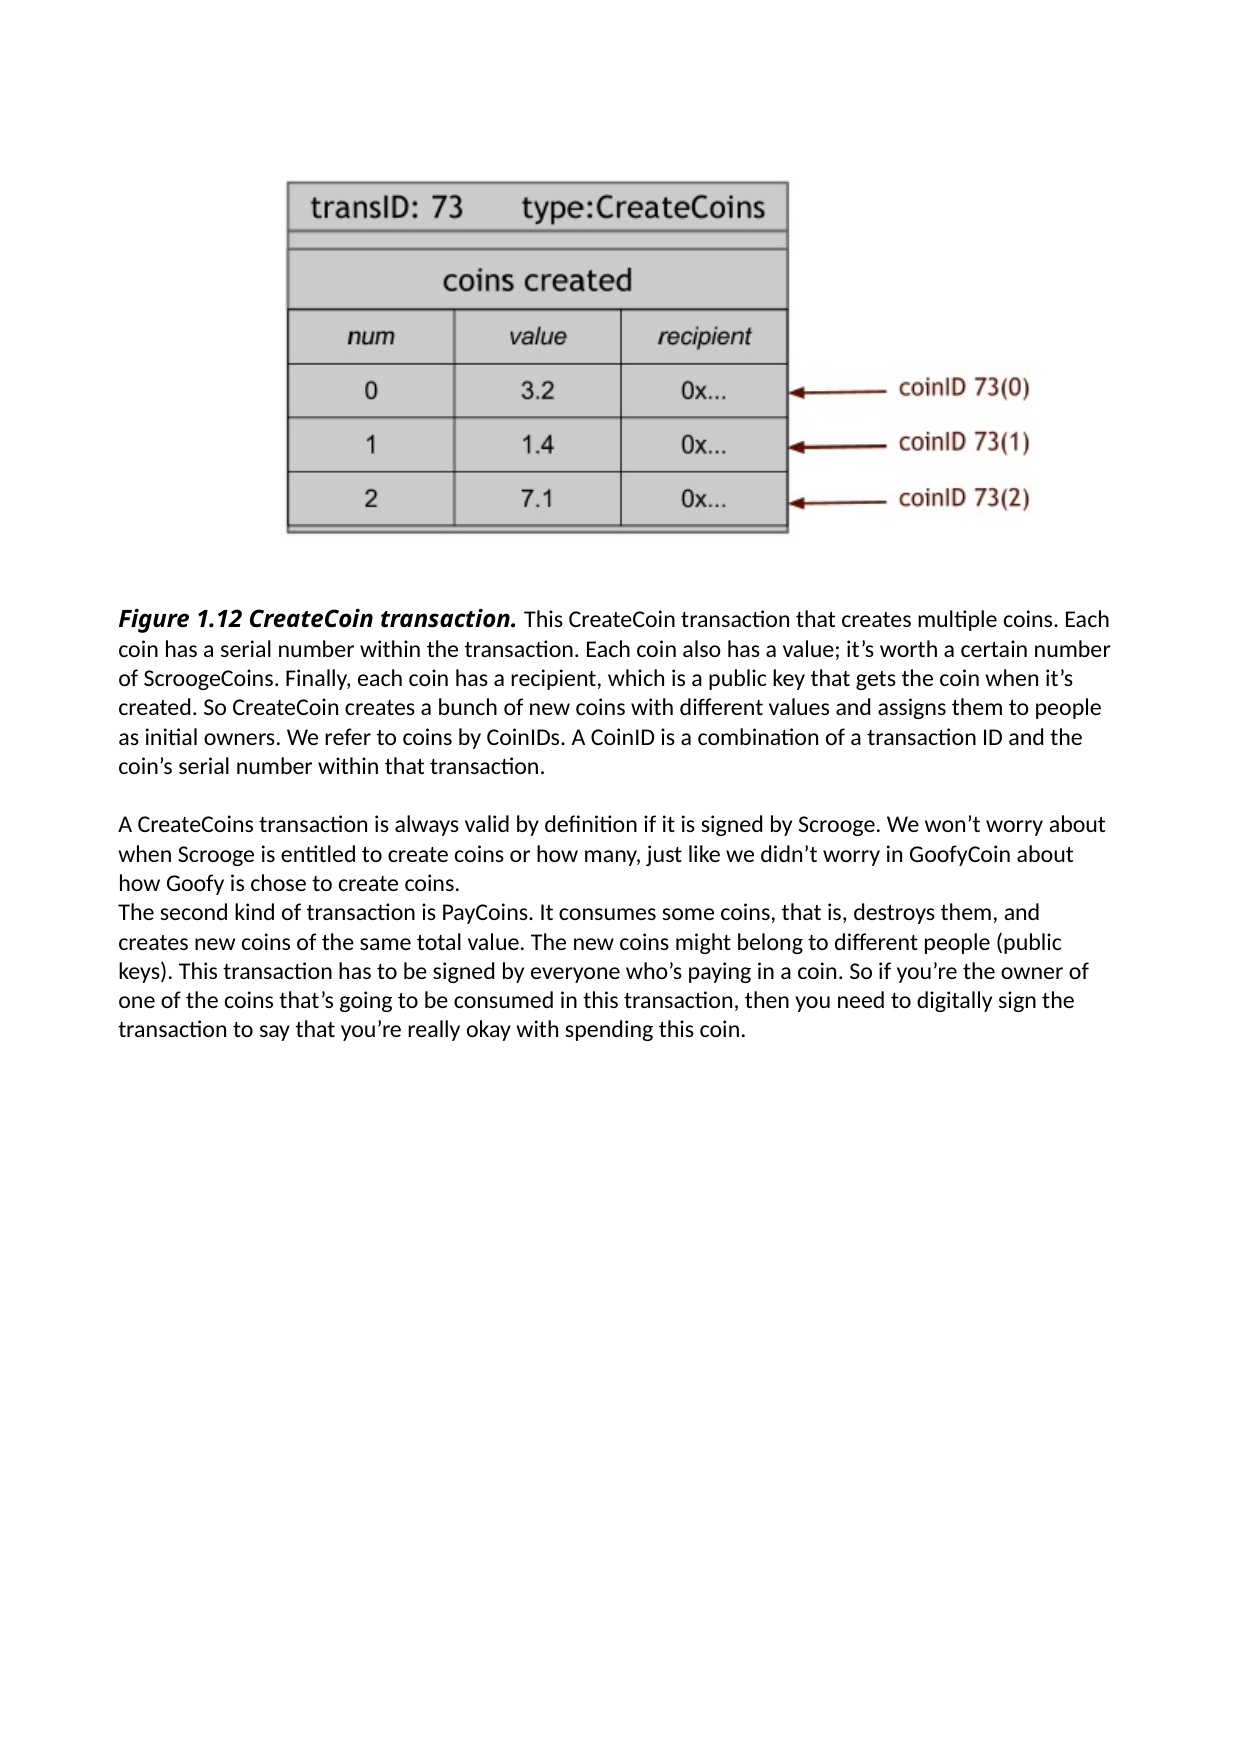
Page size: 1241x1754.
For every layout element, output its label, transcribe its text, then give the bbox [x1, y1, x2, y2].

text how Goofy is chose to create coins. [118, 868, 1122, 897]
text creates new coins of the same total value. The new coins might belong to different people (public [118, 927, 1122, 956]
text one of the coins that’s going to be consumed in this transaction, then you need to digitally sign the [118, 985, 1122, 1014]
text when Scrooge is entitled to create coins or how many, just like we didn’t worry in GoofyCoin about [118, 839, 1122, 868]
text keys). This transaction has to be signed by everyone who’s paying in a coin. So if you’re the owner of [118, 956, 1122, 985]
text Figure 1.12 CreateCoin transaction. This CreateCoin transaction that creates multiple coins. Each coin has a serial number within the transaction. Each coin also has a value; it’s worth a certain number of ScroogeCoins. Finally, each coin has a recipient, which is a public key that gets the coin when it’s [118, 601, 1122, 692]
text coin’s serial number within that transaction. [118, 751, 1122, 780]
text A CreateCoins transaction is always valid by definition if it is signed by Scrooge. We won’t worry about [118, 809, 1122, 839]
picture [156, 118, 1085, 576]
text as initial owners. We refer to coins by CoinIDs. A CoinID is a combination of a transaction ID and the [118, 722, 1122, 751]
text created. So CreateCoin creates a bunch of new coins with different values and assigns them to people [118, 692, 1122, 722]
text transaction to say that you’re really okay with spending this coin. [118, 1014, 1122, 1044]
text The second kind of transaction is PayCoins. It consumes some coins, that is, destroys them, and [118, 897, 1122, 927]
